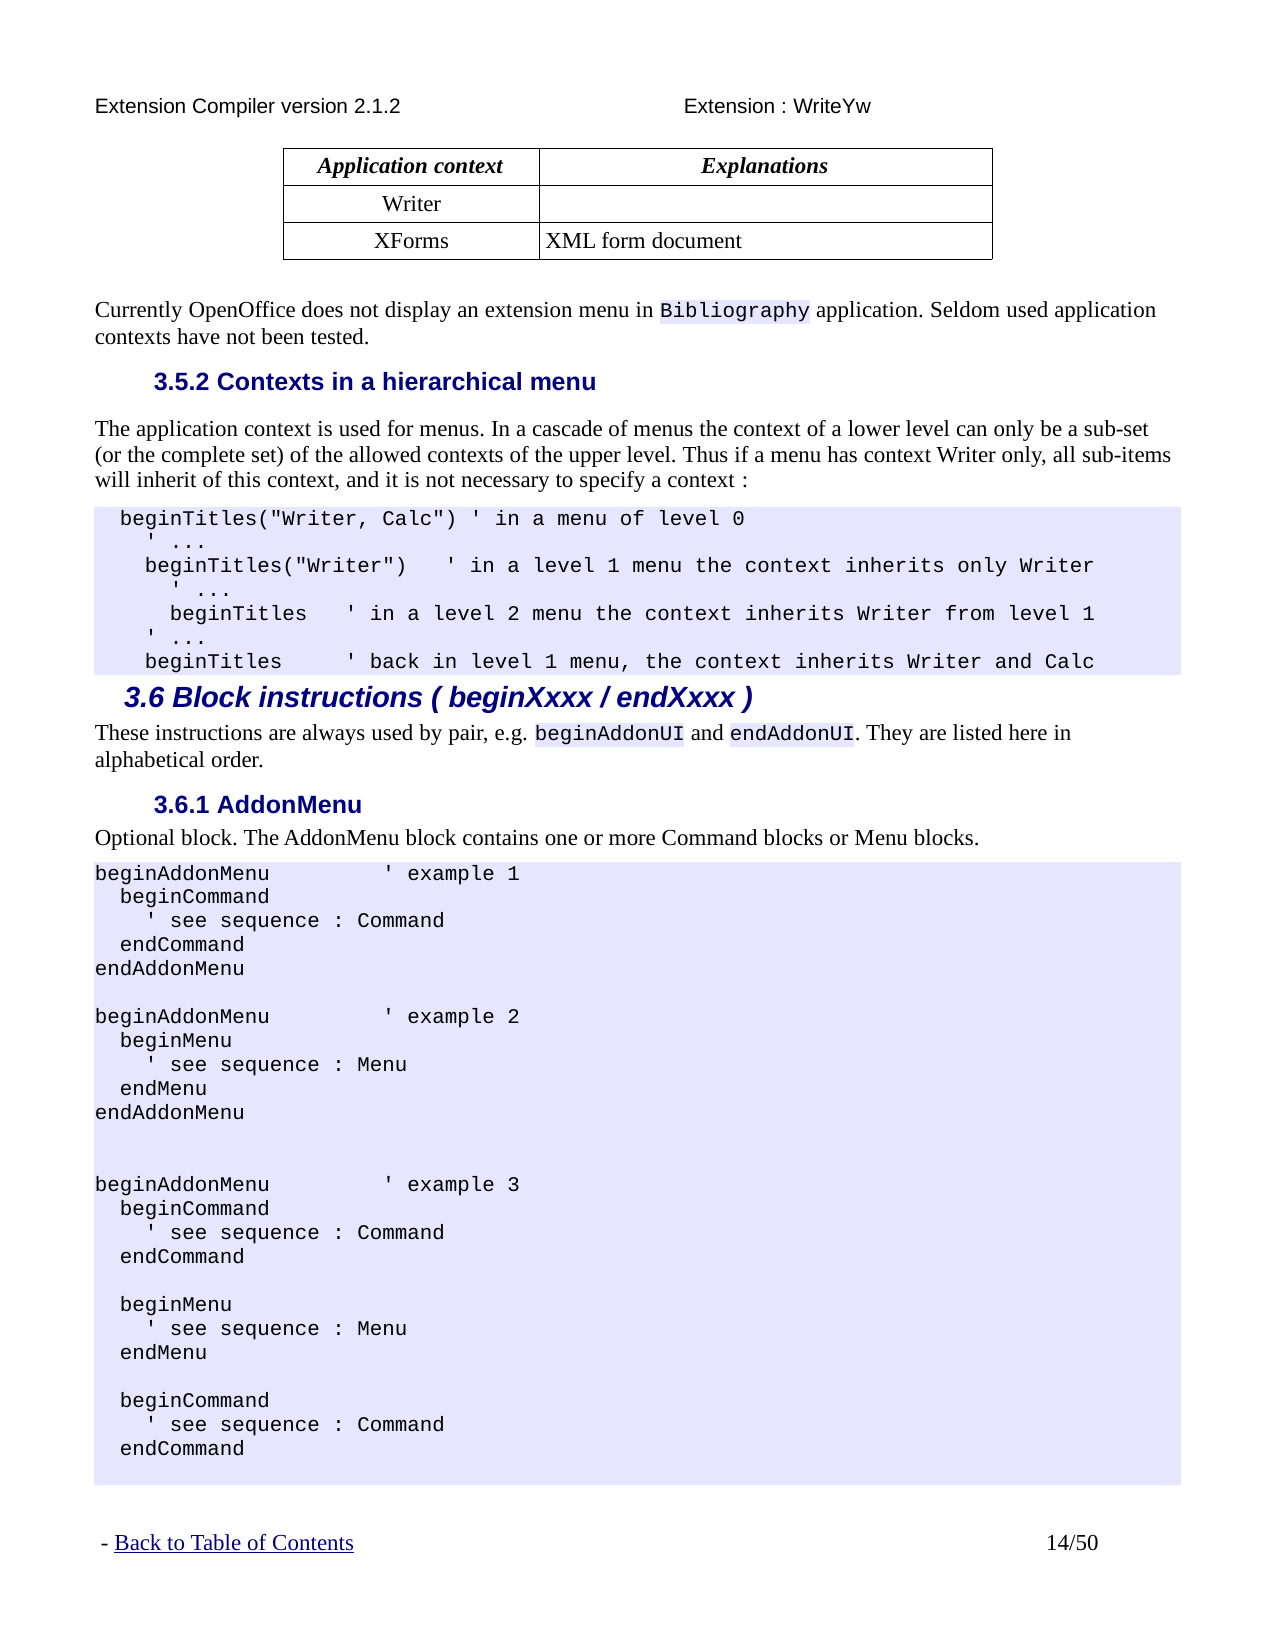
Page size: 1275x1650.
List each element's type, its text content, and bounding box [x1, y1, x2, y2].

text endMenu [94, 1342, 1181, 1366]
text endMenu [94, 1078, 1181, 1102]
text beginTitles("Writer") ' in a level 1 menu the context inherits only Writer [94, 555, 1181, 579]
text Currently OpenOffice does not display an extension menu in Bibliography application. Seldom used application contexts have not been tested. [94, 297, 1181, 349]
text ' see sequence : Command [94, 1222, 1181, 1246]
text endAddonMenu [94, 958, 1181, 982]
subtitle AddonMenu [153, 791, 1181, 818]
text ' see sequence : Command [94, 1413, 1181, 1437]
table_cell [540, 186, 992, 222]
text These instructions are always used by pair, e.g. beginAddonUI and endAddonUI. They are listed here in alphabetical order. [94, 719, 1181, 772]
text beginMenu [94, 1294, 1181, 1318]
text ' see sequence : Menu [94, 1054, 1181, 1078]
text endAddonMenu [94, 1102, 1181, 1126]
text beginAddonMenu ' example 1 [94, 862, 1181, 886]
text endCommand [94, 1437, 1181, 1461]
table_cell XML form document [540, 223, 992, 259]
text The application context is used for menus. In a cascade of menus the context of a lower level can only be a sub-set (or the complete set) of the allowed contexts of the upper level. Thus if a menu has context Writer only, all sub-items will inherit of this context, and it is not necessary to specify a context : [94, 416, 1181, 493]
text ' ... [94, 531, 1181, 555]
text ' ... [94, 579, 1181, 603]
text endCommand [94, 934, 1181, 958]
text endCommand [94, 1246, 1181, 1270]
table_cell XForms [284, 223, 539, 259]
text beginCommand [94, 886, 1181, 910]
text beginTitles ' in a level 2 menu the context inherits Writer from level 1 [94, 603, 1181, 627]
text beginCommand [94, 1389, 1181, 1413]
subtitle Contexts in a hierarchical menu [153, 368, 1181, 396]
text ' see sequence : Command [94, 910, 1181, 934]
text beginTitles("Writer, Calc") ' in a menu of level 0 [94, 507, 1181, 531]
text beginAddonMenu ' example 3 [94, 1174, 1181, 1198]
text ' ... [94, 627, 1181, 651]
subtitle Block instructions ( beginXxxx / endXxxx ) [124, 681, 1181, 714]
text Optional block. The AddonMenu block contains one or more Command blocks or Menu blocks. [94, 824, 1181, 850]
text beginMenu [94, 1030, 1181, 1054]
table_header Explanations [540, 149, 992, 184]
text beginCommand [94, 1198, 1181, 1222]
text beginAddonMenu ' example 2 [94, 1006, 1181, 1030]
text beginTitles ' back in level 1 menu, the context inherits Writer and Calc [94, 651, 1181, 675]
table_header Application context [284, 149, 539, 184]
text ' see sequence : Menu [94, 1318, 1181, 1342]
table_cell Writer [284, 186, 539, 222]
